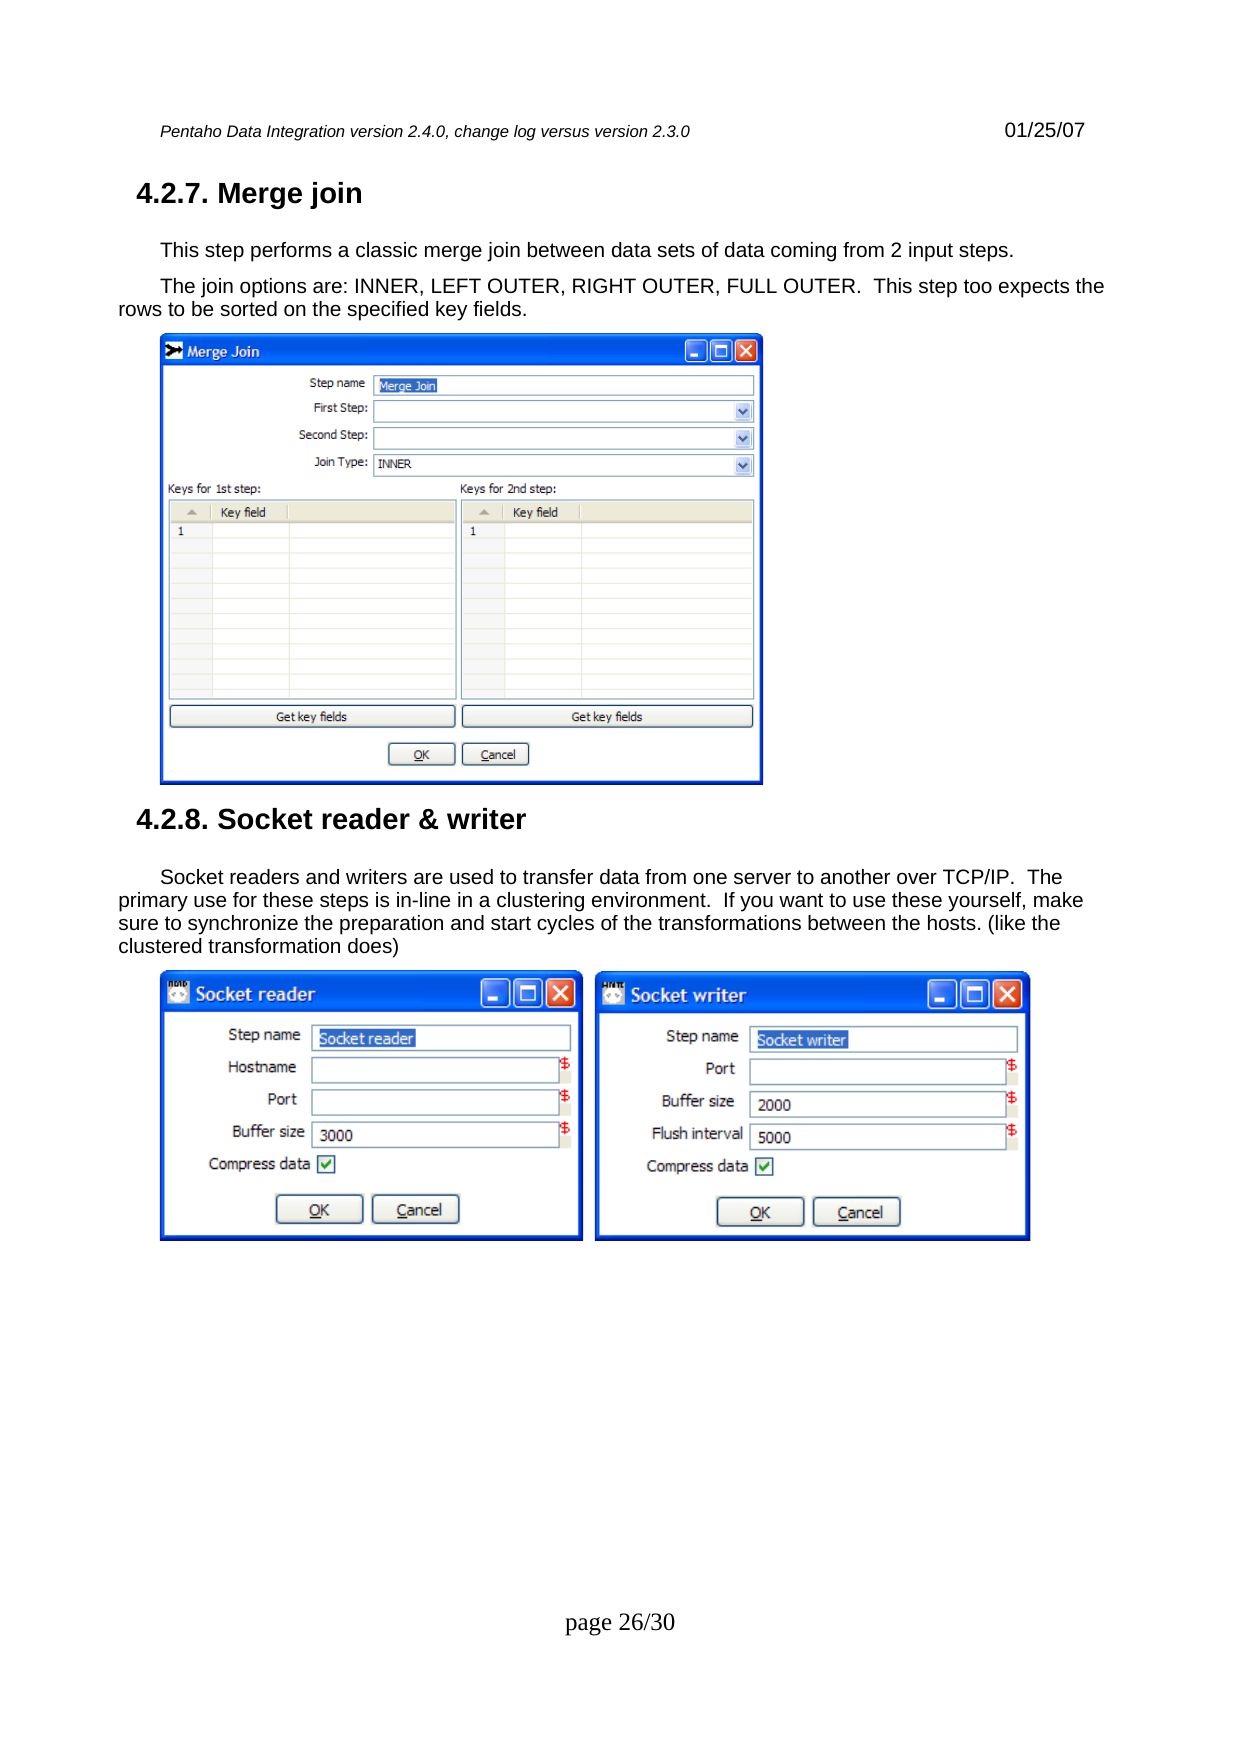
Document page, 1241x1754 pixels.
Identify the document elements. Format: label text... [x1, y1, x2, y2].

text This step performs a classic merge join between data sets of data coming from 2 input steps. [118, 239, 1122, 262]
picture [159, 333, 764, 785]
subtitle Socket reader & writer [136, 803, 1122, 836]
picture [159, 970, 584, 1241]
text The join options are: INNER, LEFT OUTER, RIGHT OUTER, FULL OUTER. This step too expects the rows to be sorted on the specified key fields. [118, 274, 1122, 321]
text Socket readers and writers are used to transfer data from one server to another over TCP/IP. The primary use for these steps is in-line in a clustering environment. If you want to use these yourself, make sure to synchronize the preparation and start cycles of the transformations between the hosts. (like the clustered transformation does) [118, 865, 1122, 958]
picture [594, 971, 1031, 1241]
subtitle Merge join [136, 177, 1122, 209]
